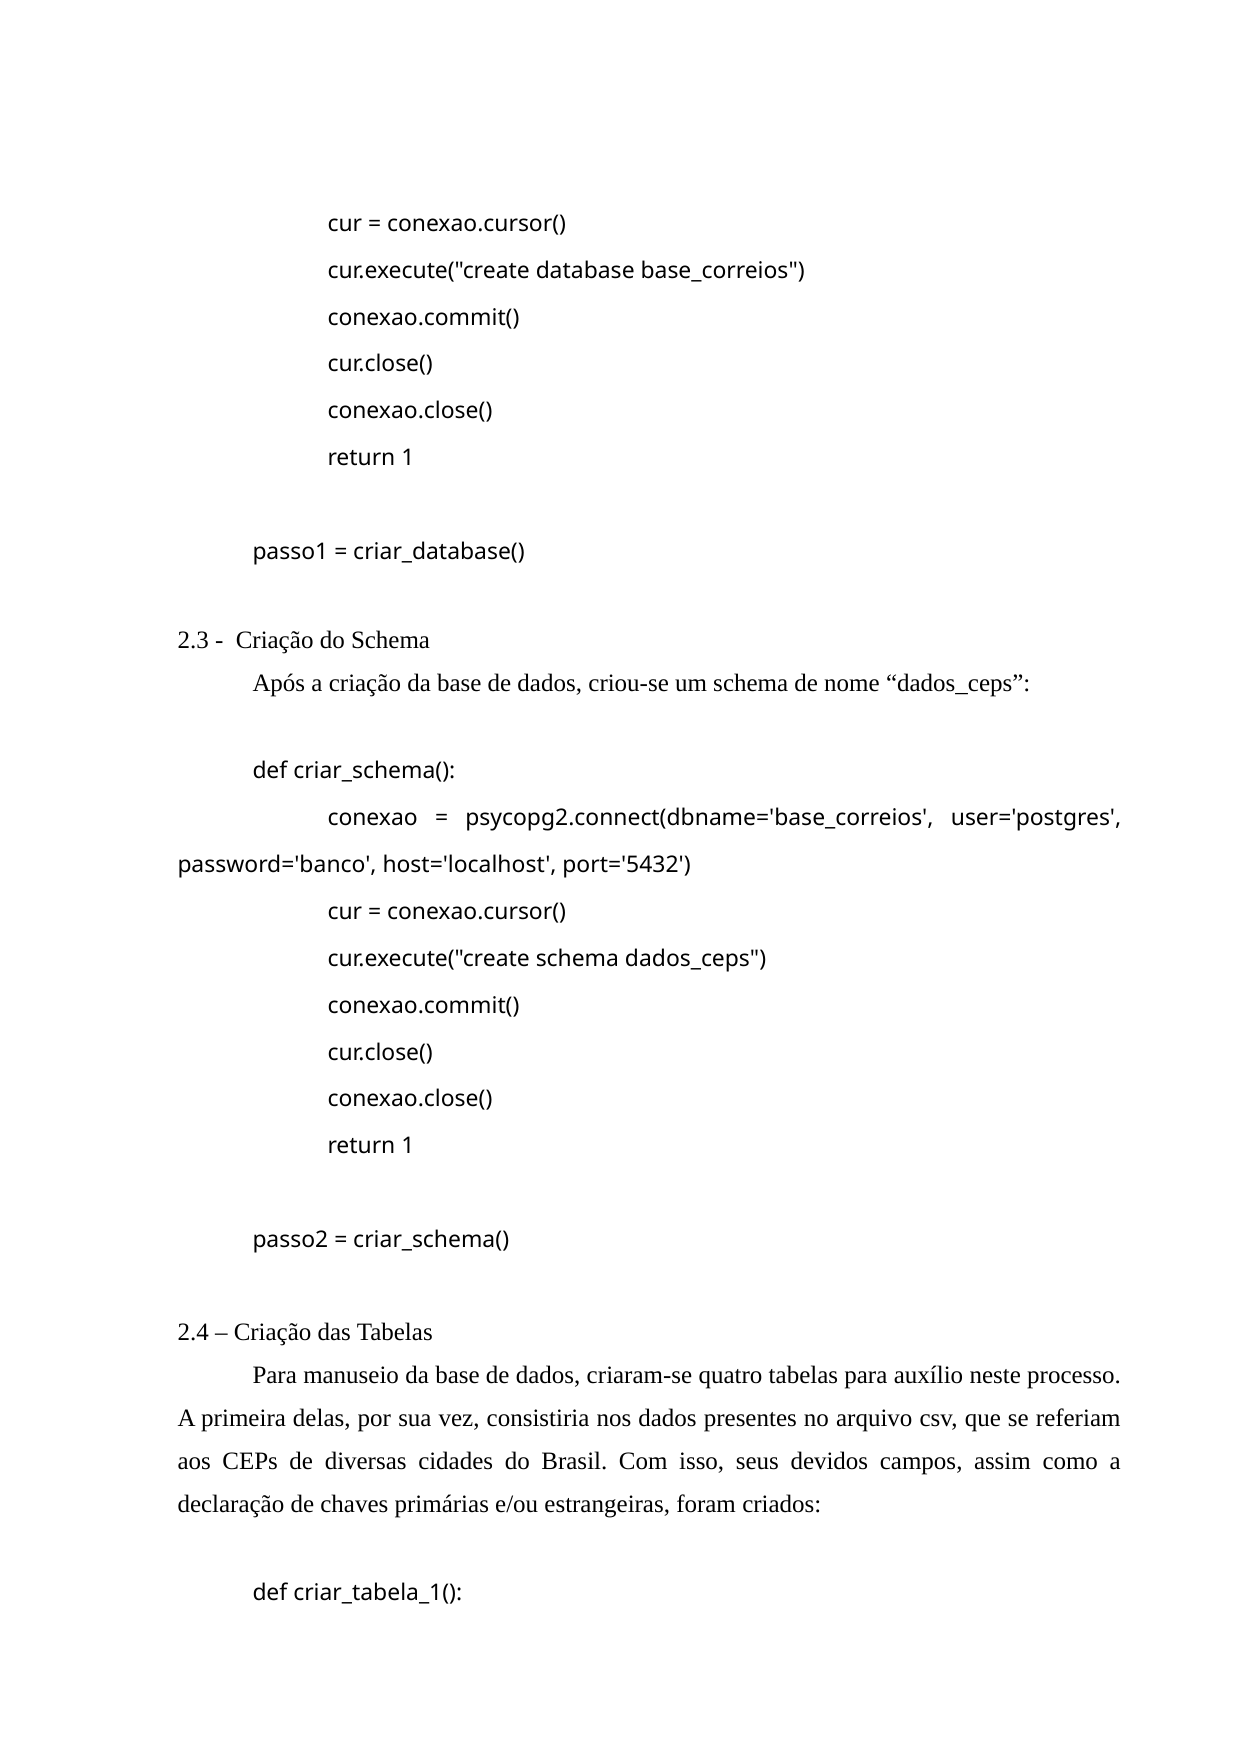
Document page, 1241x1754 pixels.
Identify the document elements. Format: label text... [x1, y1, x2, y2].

text conexao.commit() [177, 988, 1122, 1020]
text conexao.commit() [177, 300, 1122, 332]
text cur.execute("create schema dados_ceps") [177, 942, 1122, 973]
text cur.close() [177, 1035, 1122, 1067]
text def criar_tabela_1(): [177, 1575, 1122, 1607]
text Após a criação da base de dados, criou-se um schema de nome “dados_ceps”: [177, 668, 1122, 697]
text passo2 = criar_schema() [177, 1223, 1122, 1254]
text Para manuseio da base de dados, criaram-se quatro tabelas para auxílio neste processo. A primeira delas, por sua vez, consistiria nos dados presentes no arquivo csv, que se referiam aos CEPs de diversas cidades do Brasil. Com isso, seus devidos campos, assim como a declaração de chaves primárias e/ou estrangeiras, foram criados: [177, 1360, 1122, 1518]
text 2.3 - Criação do Schema [177, 625, 1122, 653]
text def criar_schema(): [177, 754, 1122, 785]
text passo1 = criar_database() [177, 535, 1122, 566]
text cur.close() [177, 347, 1122, 378]
text cur = conexao.cursor() [177, 895, 1122, 926]
text conexao = psycopg2.connect(dbname='base_correios', user='postgres', password='banco', host='localhost', port='5432') [177, 801, 1122, 879]
text conexao.close() [177, 1082, 1122, 1113]
text cur = conexao.cursor() [177, 207, 1122, 238]
text conexao.close() [177, 394, 1122, 425]
text return 1 [177, 441, 1122, 472]
text 2.4 – Criação das Tabelas [177, 1317, 1122, 1345]
text return 1 [177, 1129, 1122, 1160]
text cur.execute("create database base_correios") [177, 253, 1122, 285]
